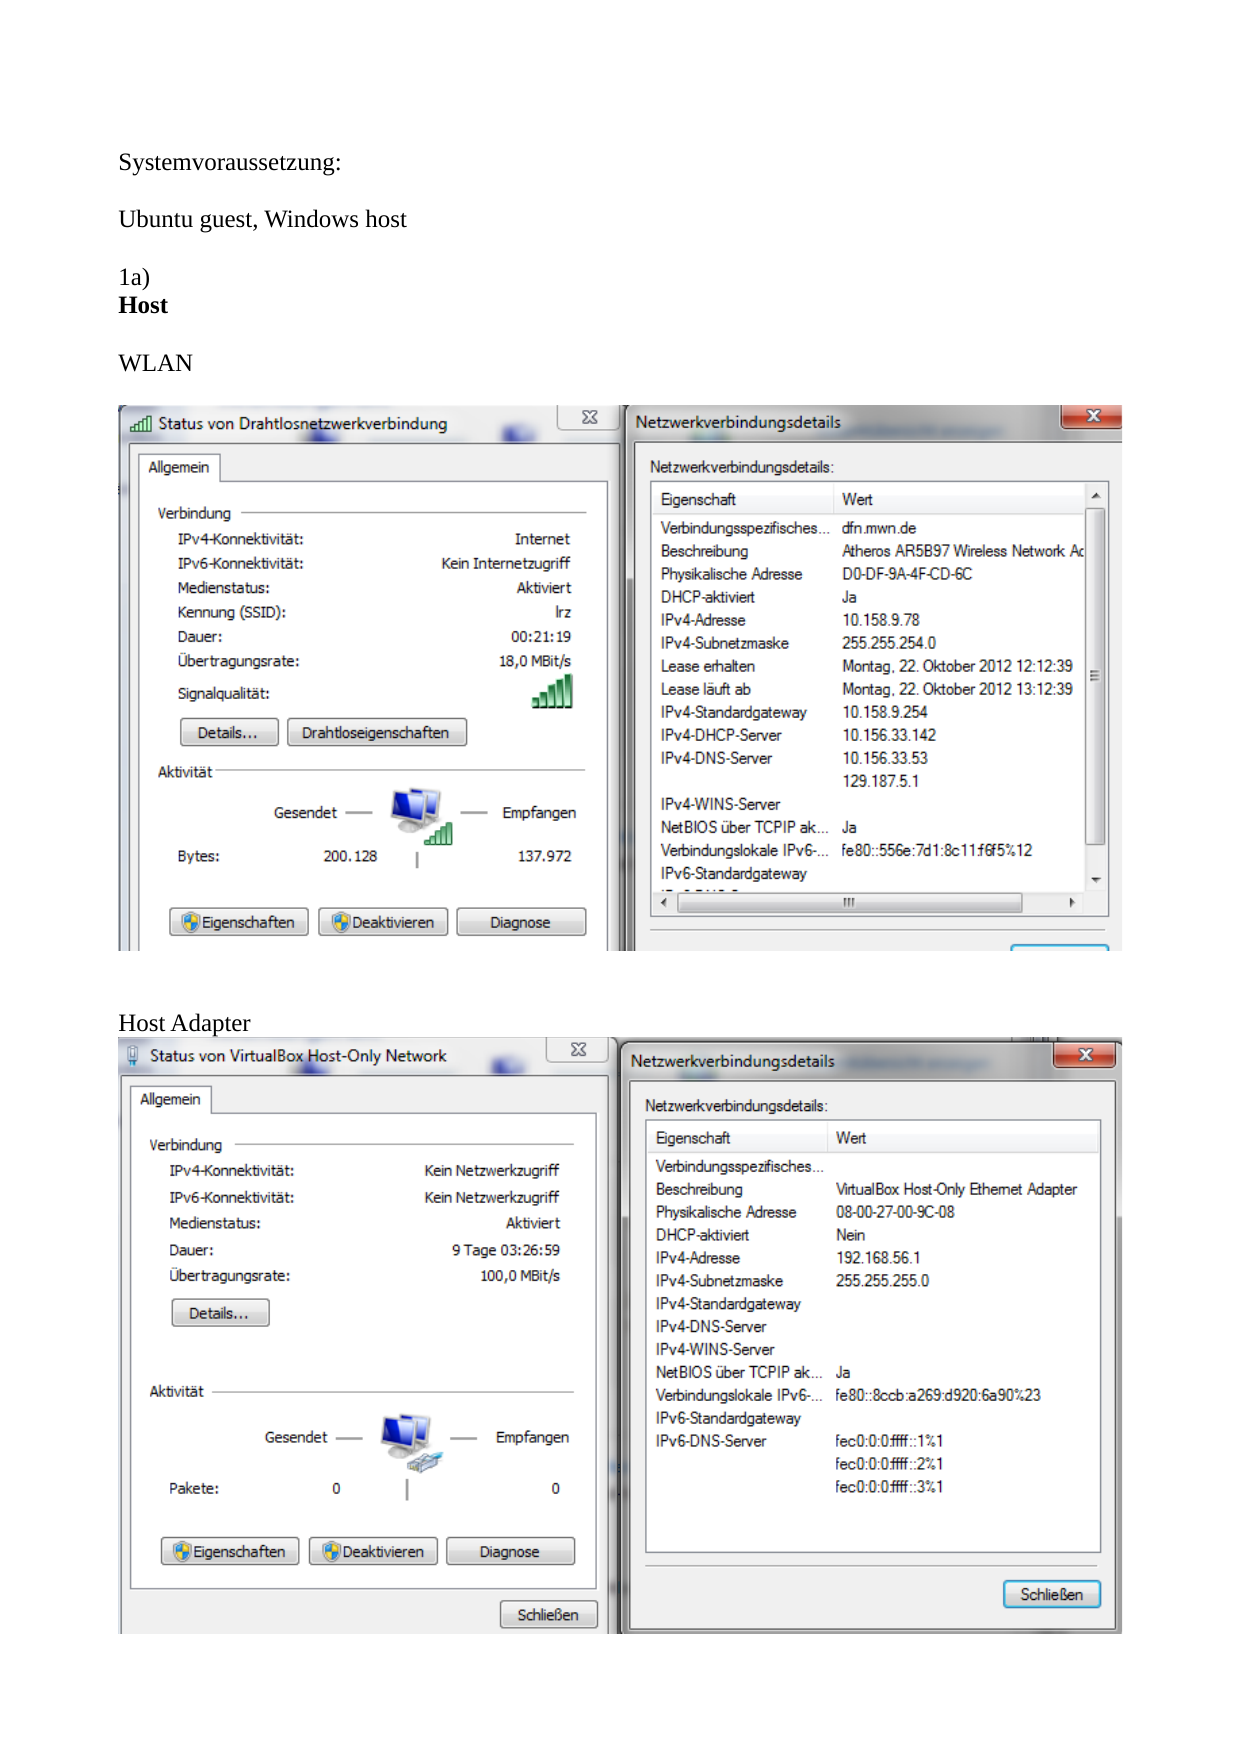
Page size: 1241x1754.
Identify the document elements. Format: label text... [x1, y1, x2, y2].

text Host [118, 291, 1122, 319]
text Ubuntu guest, Windows host [118, 204, 1122, 233]
text Host Adapter [118, 1008, 1122, 1037]
picture [118, 1037, 1123, 1634]
picture [118, 405, 1123, 951]
text Systemvoraussetzung: [118, 147, 1122, 176]
text WLAN [118, 348, 1122, 377]
text 1a) [118, 262, 1122, 291]
